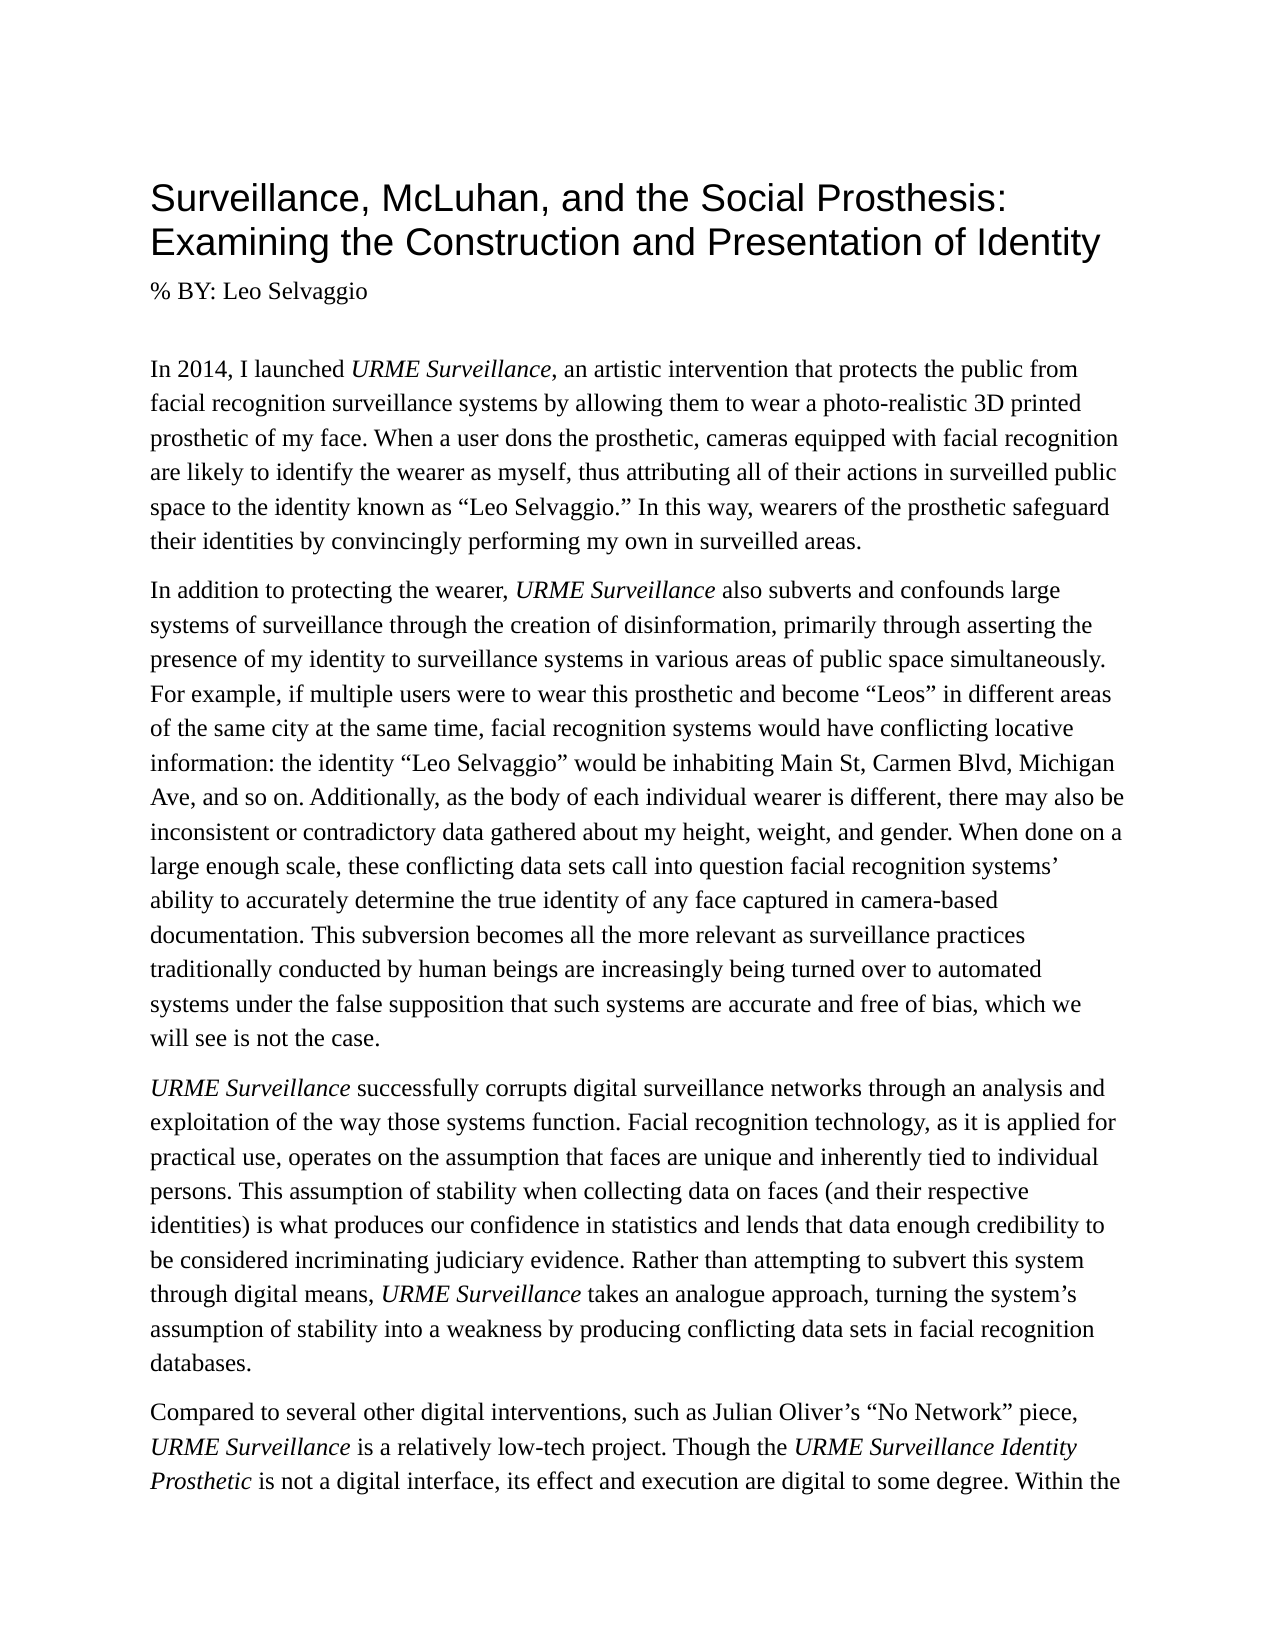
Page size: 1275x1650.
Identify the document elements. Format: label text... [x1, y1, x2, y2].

text In addition to protecting the wearer, URME Surveillance also subverts and confounds large systems of surveillance through the creation of disinformation, primarily through asserting the presence of my identity to surveillance systems in various areas of public space simultaneously. For example, if multiple users were to wear this prosthetic and become “Leos” in different areas of the same city at the same time, facial recognition systems would have conflicting locative information: the identity “Leo Selvaggio” would be inhabiting Main St, Carmen Blvd, Michigan Ave, and so on. Additionally, as the body of each individual wearer is different, there may also be inconsistent or contradictory data gathered about my height, weight, and gender. When done on a large enough scale, these conflicting data sets call into question facial recognition systems’ ability to accurately determine the true identity of any face captured in camera-based documentation. This subversion becomes all the more relevant as surveillance practices traditionally conducted by human beings are increasingly being turned over to automated systems under the false supposition that such systems are accurate and free of bias, which we will see is not the case. [150, 575, 1125, 1052]
subtitle Surveillance, McLuhan, and the Social Prosthesis: Examining the Construction and Presentation of Identity [150, 175, 1125, 263]
text URME Surveillance successfully corrupts digital surveillance networks through an analysis and exploitation of the way those systems function. Facial recognition technology, as it is applied for practical use, operates on the assumption that faces are unique and inherently tied to individual persons. This assumption of stability when collecting data on faces (and their respective identities) is what produces our confidence in statistics and lends that data enough credibility to be considered incriminating judiciary evidence. Rather than attempting to subvert this system through digital means, URME Surveillance takes an analogue approach, turning the system’s assumption of stability into a weakness by producing conflicting data sets in facial recognition databases. [150, 1073, 1125, 1377]
text In 2014, I launched URME Surveillance, an artistic intervention that protects the public from facial recognition surveillance systems by allowing them to wear a photo-realistic 3D printed prosthetic of my face. When a user dons the prosthetic, cameras equipped with facial recognition are likely to identify the wearer as myself, thus attributing all of their actions in surveilled public space to the identity known as “Leo Selvaggio.” In this way, wearers of the prosthetic safeguard their identities by convincingly performing my own in surveilled areas. [150, 354, 1125, 555]
text % BY: Leo Selvaggio [150, 276, 1125, 305]
text Compared to several other digital interventions, such as Julian Oliver’s “No Network” piece, URME Surveillance is a relatively low-tech project. Though the URME Surveillance Identity Prosthetic is not a digital interface, its effect and execution are digital to some degree. Within the [150, 1397, 1125, 1495]
